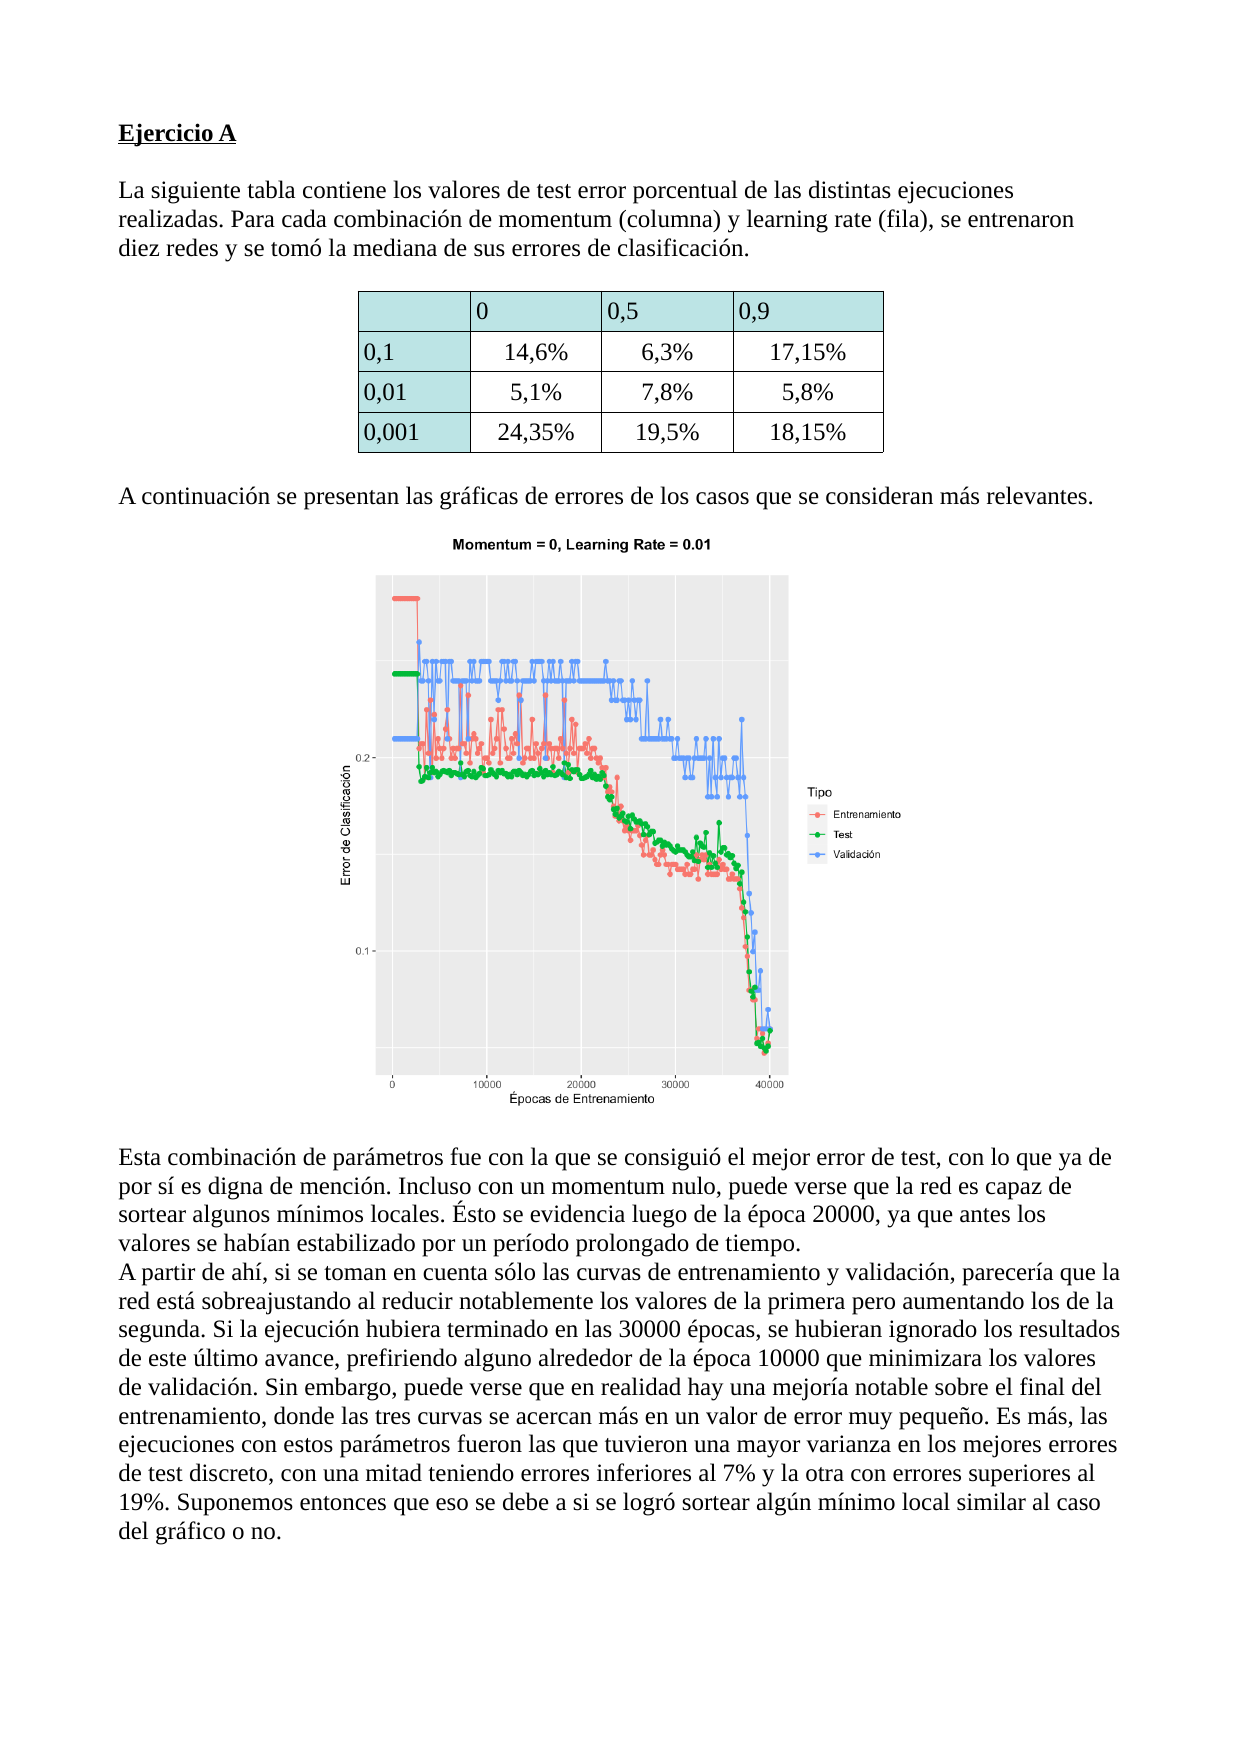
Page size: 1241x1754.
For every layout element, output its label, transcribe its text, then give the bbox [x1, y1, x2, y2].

table_cell 19,5% [602, 413, 733, 452]
table_header 0,9 [734, 292, 883, 331]
text A continuación se presentan las gráficas de errores de los casos que se consideran más relevantes. [118, 481, 1122, 509]
table_cell 0,01 [359, 372, 470, 412]
table_cell 17,15% [734, 332, 883, 371]
table_header 0 [471, 292, 601, 331]
text A partir de ahí, si se toman en cuenta sólo las curvas de entrenamiento y validación, parecería que la red está sobreajustando al reducir notablemente los valores de la primera pero aumentando los de la segunda. Si la ejecución hubiera terminado en las 30000 épocas, se hubieran ignorado los resultados de este último avance, prefiriendo alguno alrededor de la época 10000 que minimizara los valores de validación. Sin embargo, puede verse que en realidad hay una mejoría notable sobre el final del entrenamiento, donde las tres curvas se acercan más en un valor de error muy pequeño. Es más, las ejecuciones con estos parámetros fueron las que tuvieron una mayor varianza en los mejores errores de test discreto, con una mitad teniendo errores inferiores al 7% y la otra con errores superiores al 19%. Suponemos entonces que eso se debe a si se logró sortear algún mínimo local similar al caso del gráfico o no. [118, 1257, 1122, 1544]
text Esta combinación de parámetros fue con la que se consiguió el mejor error de test, con lo que ya de por sí es digna de mención. Incluso con un momentum nulo, puede verse que la red es capaz de sortear algunos mínimos locales. Ésto se evidencia luego de la época 20000, ya que antes los valores se habían estabilizado por un período prolongado de tiempo. [118, 1142, 1122, 1257]
table_cell 7,8% [602, 372, 733, 412]
table_cell 0,1 [359, 332, 470, 371]
text Ejercicio A [118, 118, 1122, 147]
table_cell 5,8% [734, 372, 883, 412]
table_header 0,5 [602, 292, 733, 331]
table_cell 5,1% [471, 372, 601, 412]
table_cell 14,6% [471, 332, 601, 371]
table_cell 0,001 [359, 413, 470, 452]
text La siguiente tabla contiene los valores de test error porcentual de las distintas ejecuciones realizadas. Para cada combinación de momentum (columna) y learning rate (fila), se entrenaron diez redes y se tomó la mediana de sus errores de clasificación. [118, 176, 1122, 262]
table_header [359, 292, 470, 331]
table_cell 18,15% [734, 413, 883, 452]
picture [334, 532, 906, 1108]
table_cell 24,35% [471, 413, 601, 452]
table_cell 6,3% [602, 332, 733, 371]
